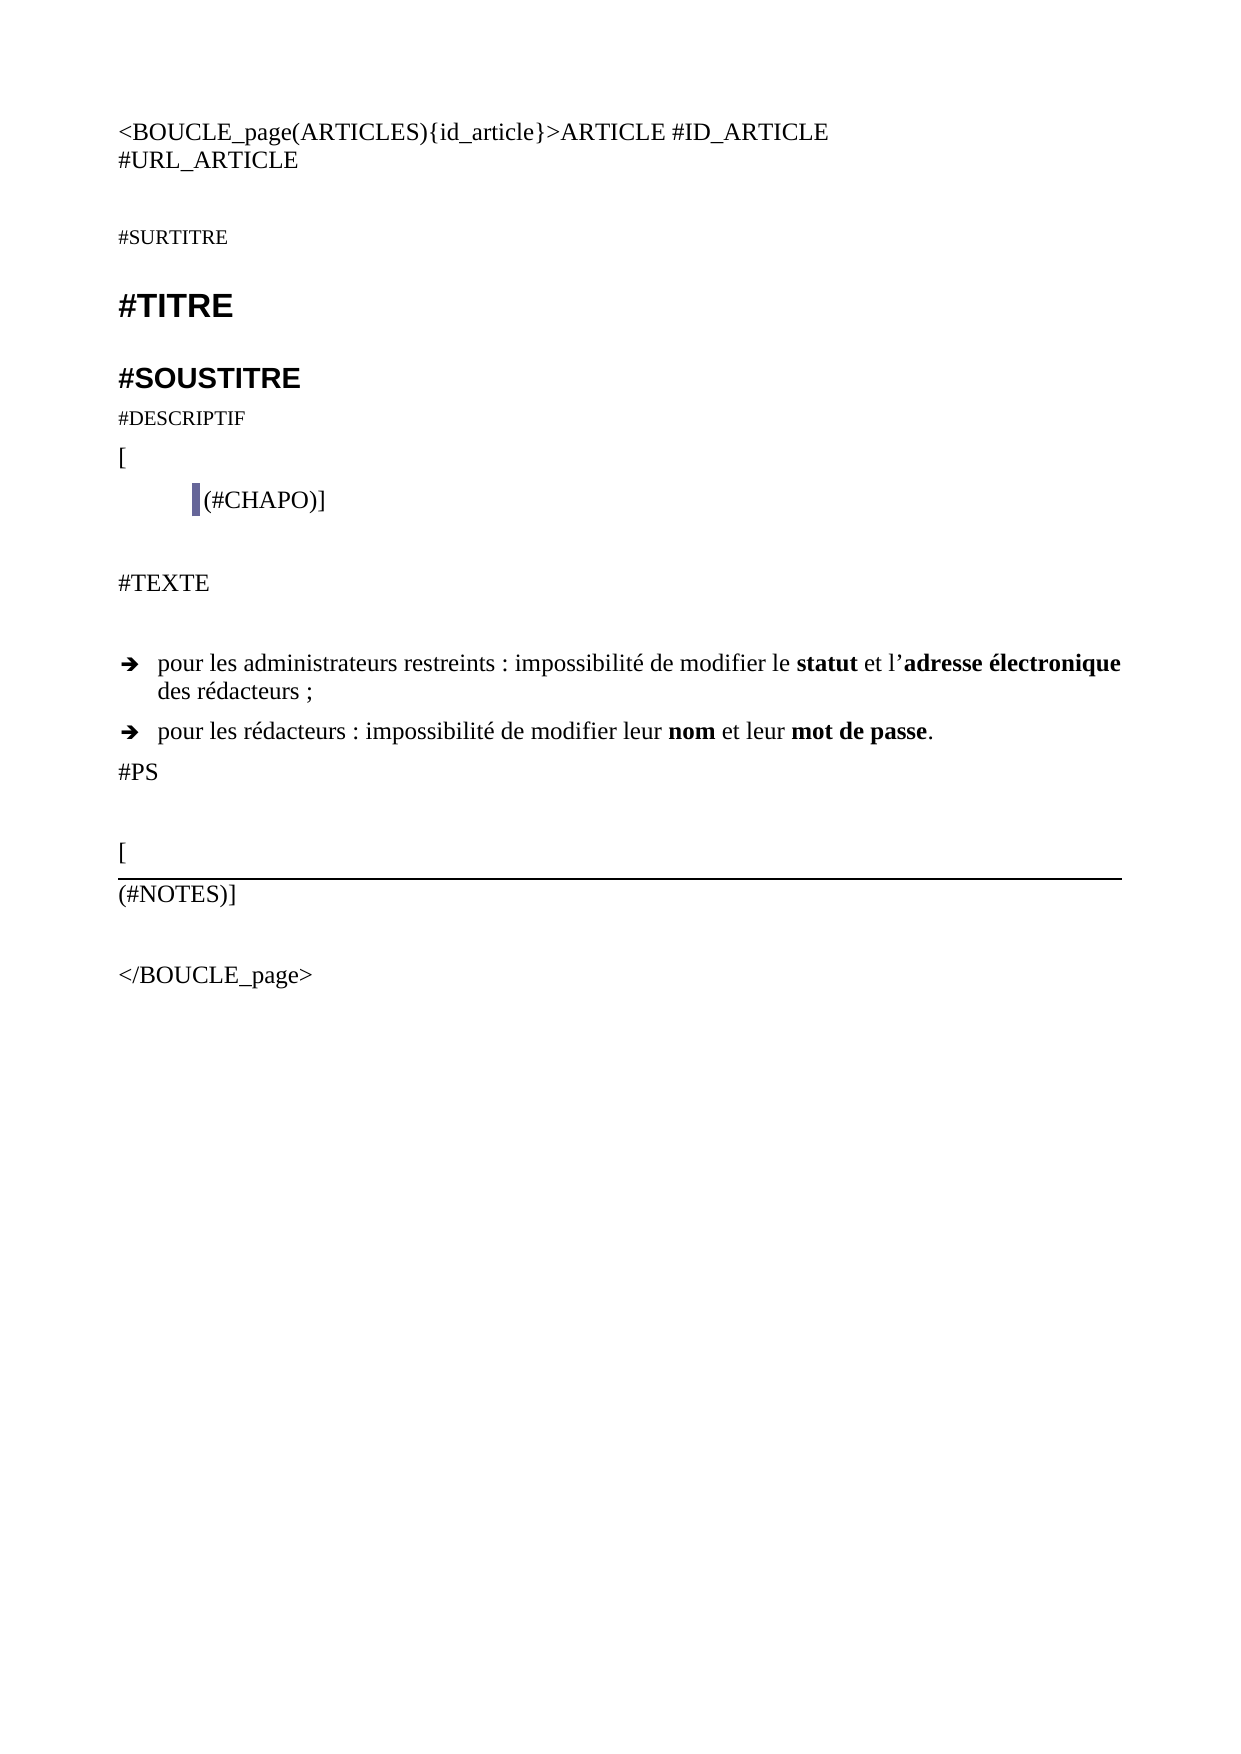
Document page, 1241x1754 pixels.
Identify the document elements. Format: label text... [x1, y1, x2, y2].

text </BOUCLE_page> [118, 959, 1122, 988]
text <BOUCLE_page(ARTICLES){id_article}>ARTICLE #ID_ARTICLE [118, 118, 1122, 146]
text (#CHAPO)] [200, 483, 1122, 516]
text #URL_ARTICLE [118, 146, 1122, 173]
list pour les administrateurs restreints : impossibilité de modifier le statut et l’adresse électronique des rédacteurs ; [120, 649, 1122, 705]
text #TEXTE [118, 569, 1122, 597]
text #SURTITRE [118, 226, 1122, 249]
subtitle #TITRE [118, 287, 1122, 324]
text [ [118, 838, 1122, 866]
text (#NOTES)] [118, 880, 1122, 908]
text #DESCRIPTIF [118, 407, 1122, 430]
subtitle #SOUSTITRE [118, 362, 1122, 394]
list pour les rédacteurs : impossibilité de modifier leur nom et leur mot de passe. [120, 717, 1122, 745]
text #PS [118, 758, 1122, 785]
text [ [118, 443, 1122, 470]
